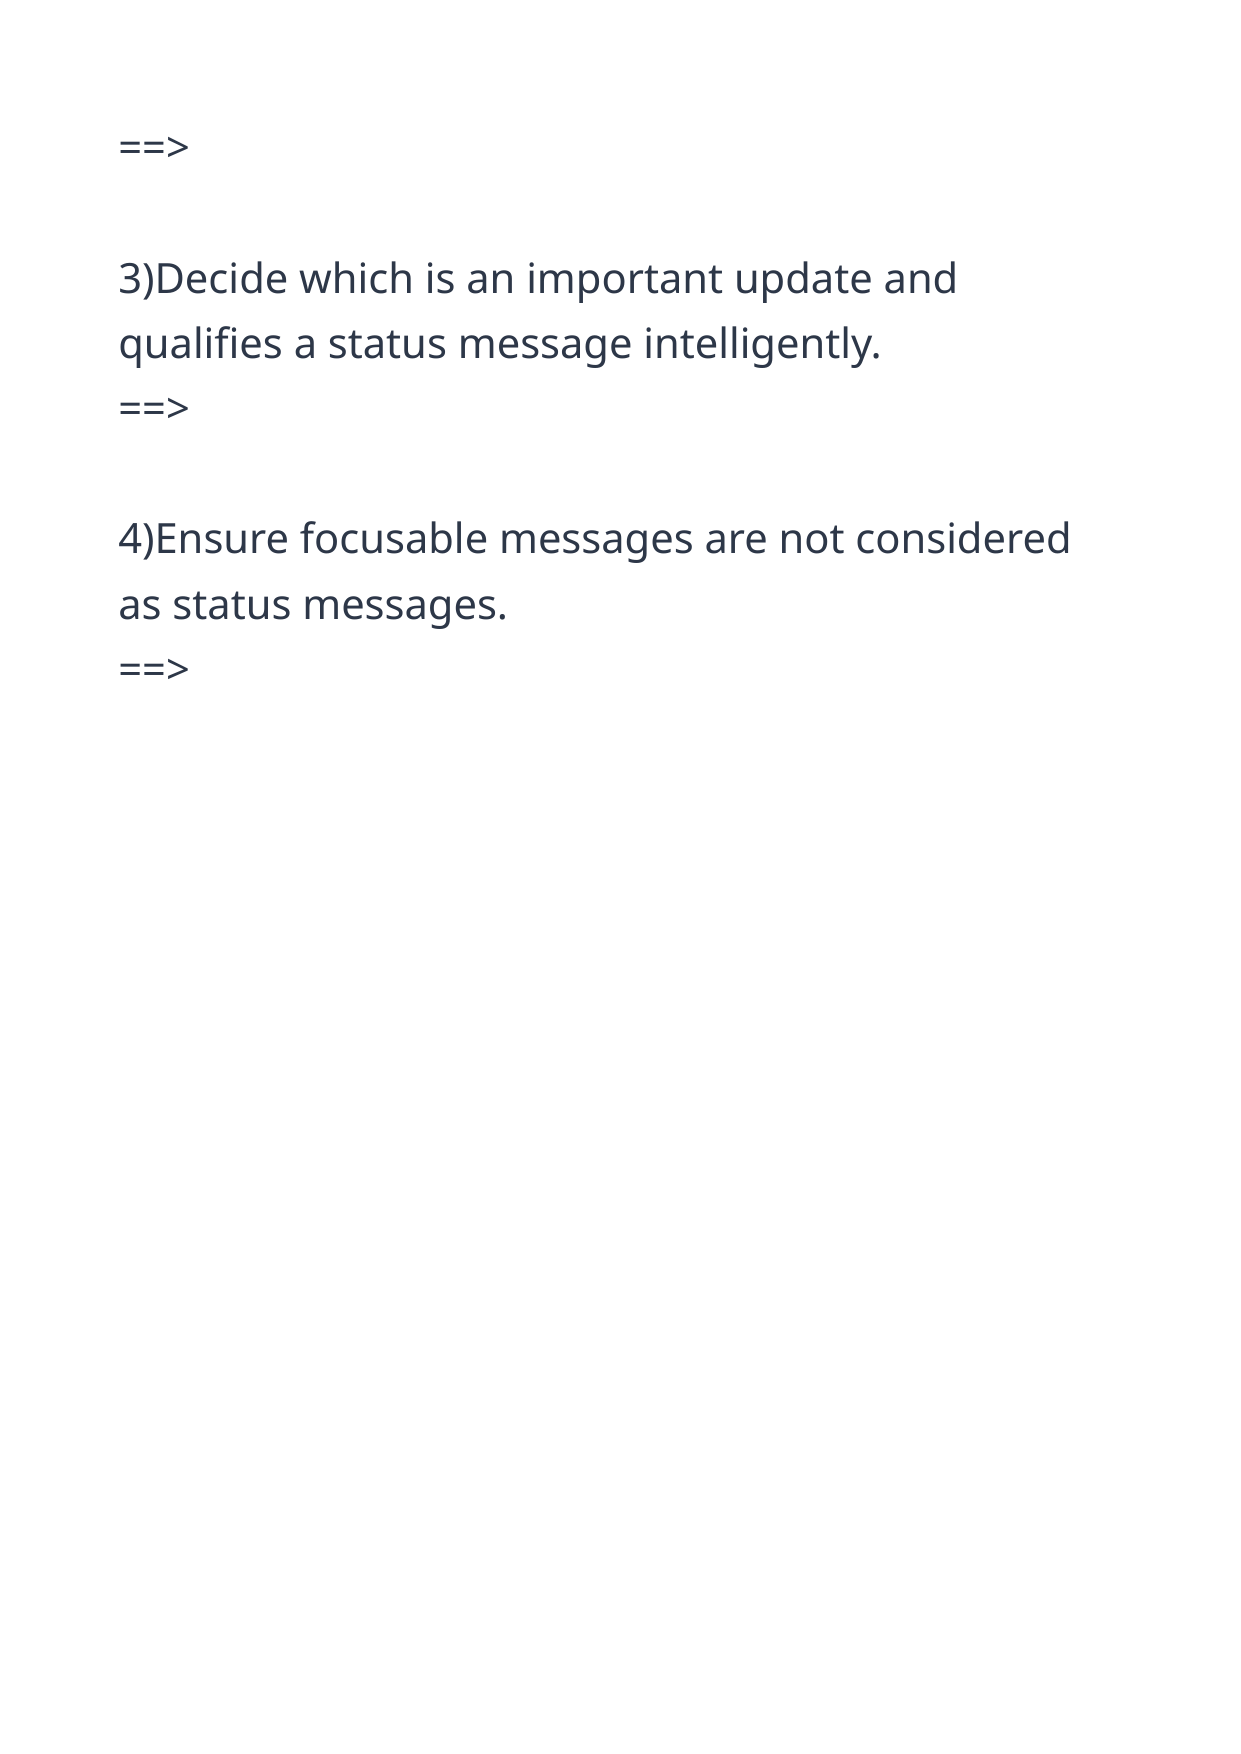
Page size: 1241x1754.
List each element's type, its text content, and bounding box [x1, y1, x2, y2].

list ==> [118, 118, 1122, 175]
list 3)Decide which is an important update and qualifies a status message intelligently. [118, 248, 1122, 371]
list ==> [118, 379, 1122, 436]
list 4)Ensure focusable messages are not considered as status messages. [118, 509, 1122, 631]
list ==> [118, 640, 1122, 697]
